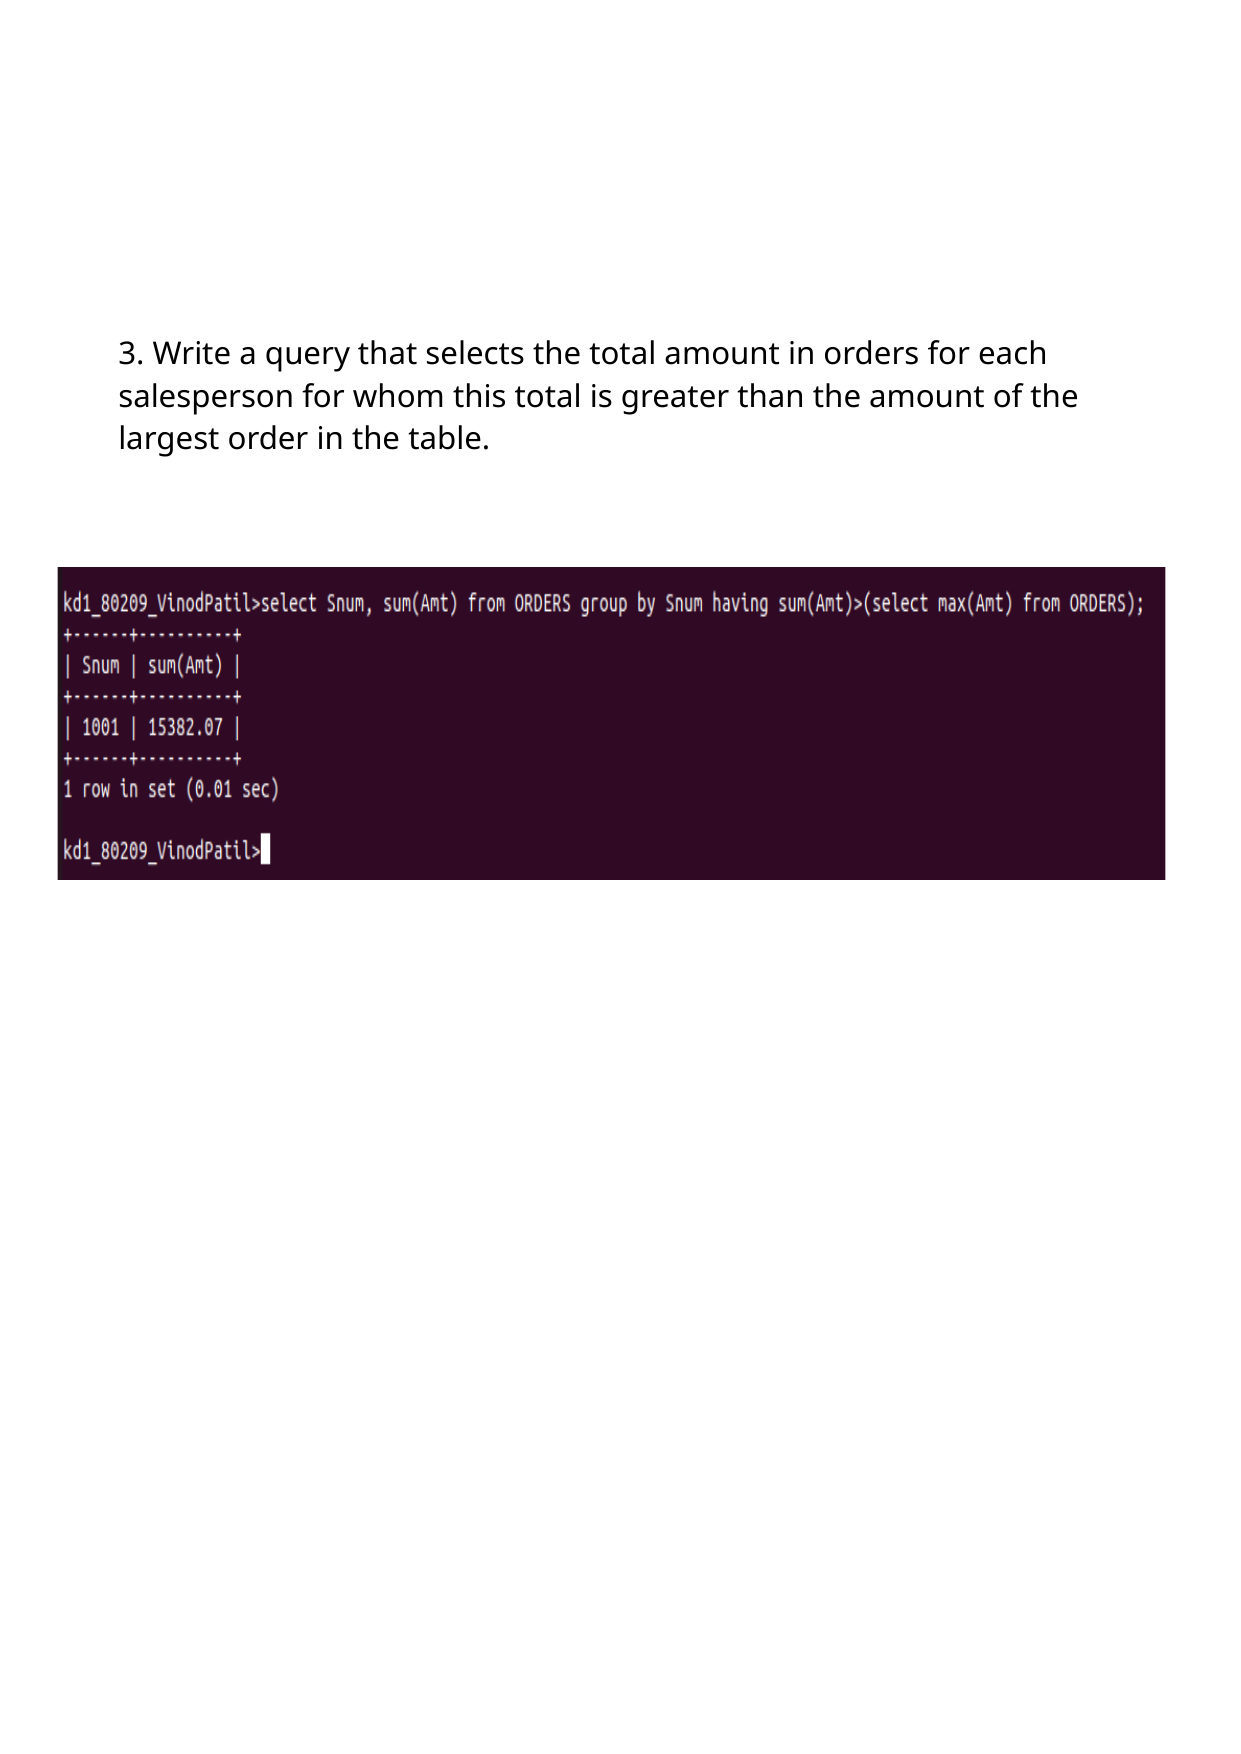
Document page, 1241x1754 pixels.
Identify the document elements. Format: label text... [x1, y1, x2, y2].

text 3. Write a query that selects the total amount in orders for each salesperson for whom this total is greater than the amount of the largest order in the table. [118, 331, 1122, 459]
picture [57, 567, 1166, 880]
